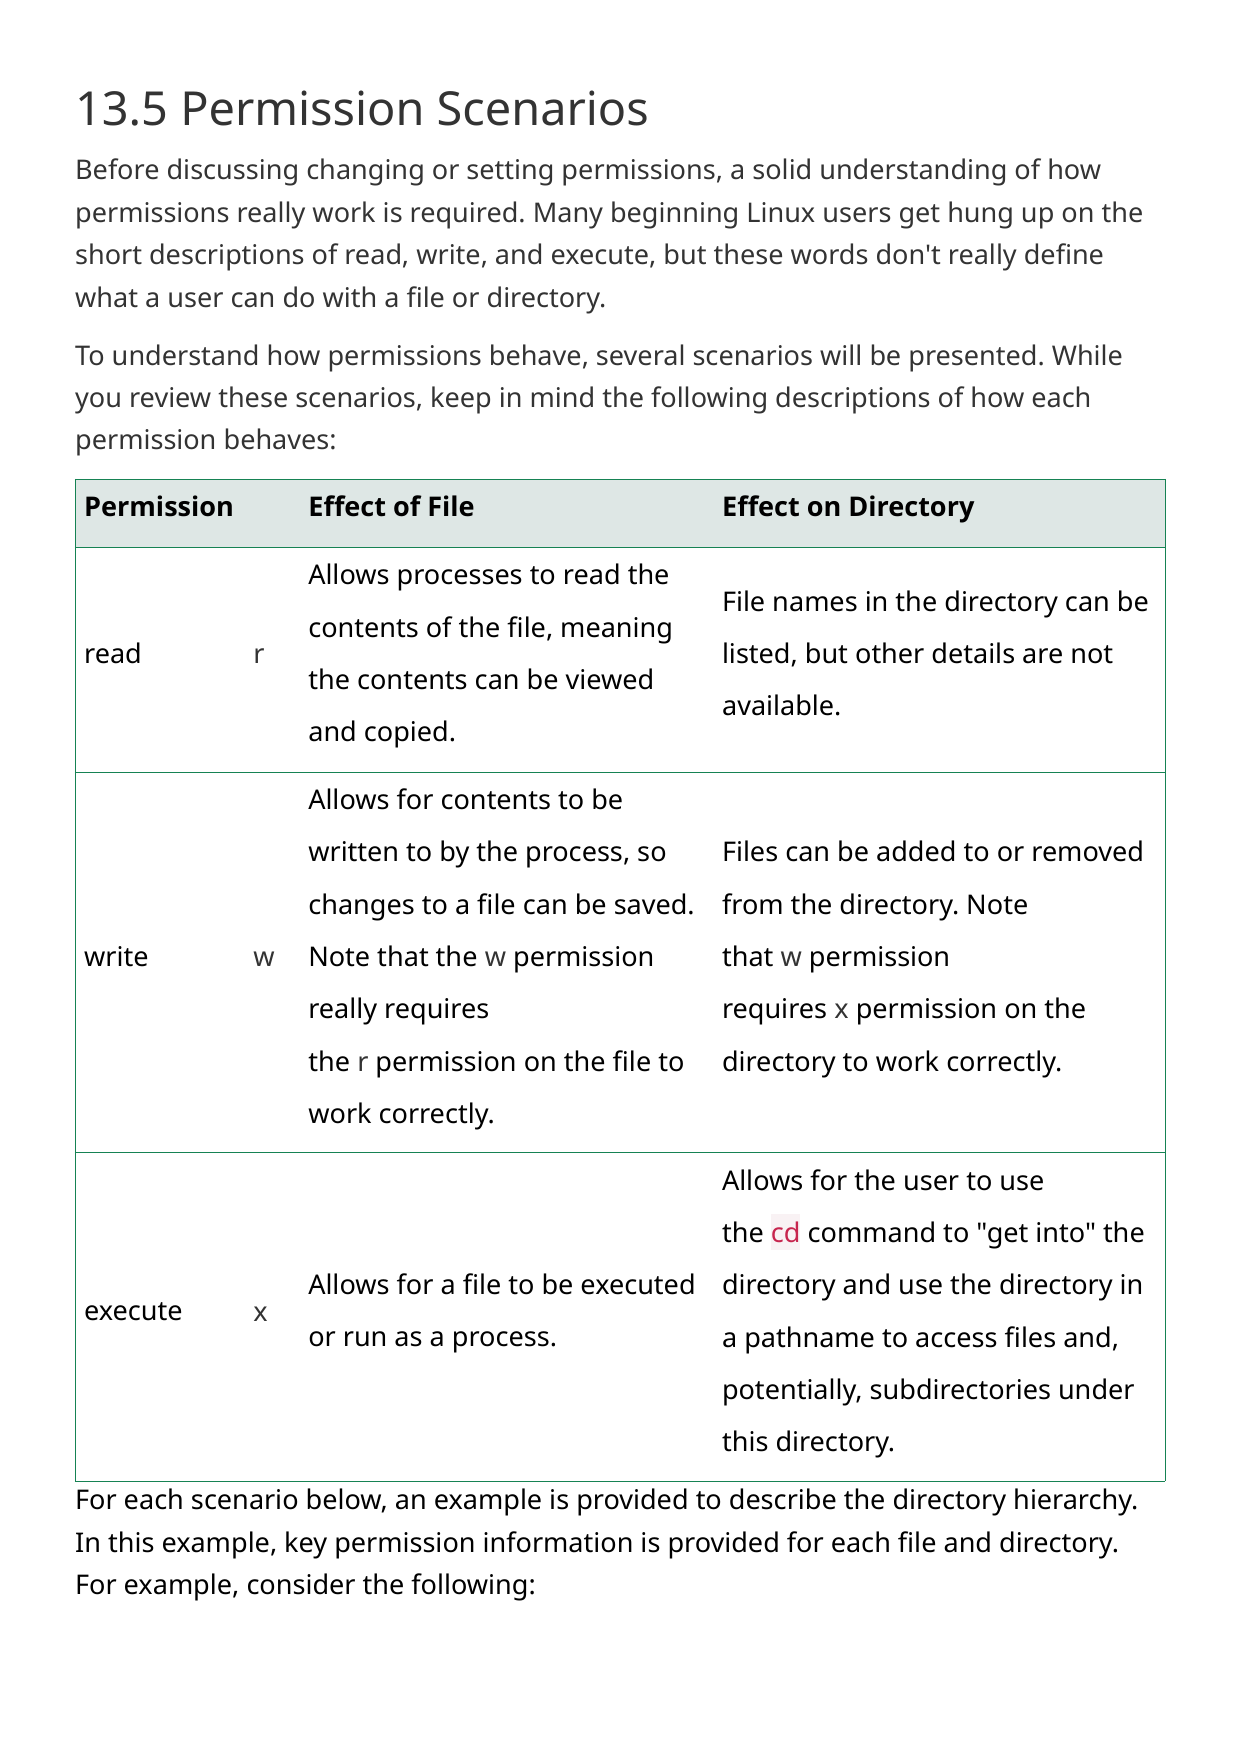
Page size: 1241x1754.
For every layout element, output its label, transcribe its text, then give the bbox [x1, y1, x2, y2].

table_header Effect of File [299, 480, 713, 547]
table_cell Allows processes to read the contents of the file, meaning the contents can be viewed and copied. [299, 548, 713, 772]
subtitle 13.5 Permission Scenarios [75, 75, 1165, 139]
table_header Permission [76, 480, 244, 547]
table_cell r [244, 548, 299, 772]
table_cell read [76, 548, 244, 772]
table_cell x [244, 1153, 299, 1481]
table_cell w [244, 773, 299, 1152]
text To understand how permissions behave, several scenarios will be presented. While you review these scenarios, keep in mind the following descriptions of how each permission behaves: [75, 336, 1165, 458]
table_header [244, 480, 299, 547]
text Before discussing changing or setting permissions, a solid understanding of how permissions really work is required. Many beginning Linux users get hung up on the short descriptions of read, write, and execute, but these words don't really define what a user can do with a file or directory. [75, 151, 1165, 315]
table_header Effect on Directory [713, 480, 1165, 547]
table_cell File names in the directory can be listed, but other details are not available. [713, 548, 1165, 772]
table_cell Allows for a file to be executed or run as a process. [299, 1153, 713, 1481]
text For each scenario below, an example is provided to describe the directory hierarchy. In this example, key permission information is provided for each file and directory. For example, consider the following: [75, 1482, 1165, 1602]
table_cell execute [76, 1153, 244, 1481]
table_cell Files can be added to or removed from the directory. Note that w permission requires x permission on the directory to work correctly. [713, 773, 1165, 1152]
table_cell write [76, 773, 244, 1152]
table_cell Allows for contents to be written to by the process, so changes to a file can be saved. Note that the w permission really requires the r permission on the file to work correctly. [299, 773, 713, 1152]
table_cell Allows for the user to use the cd command to "get into" the directory and use the directory in a pathname to access files and, potentially, subdirectories under this directory. [713, 1153, 1165, 1481]
